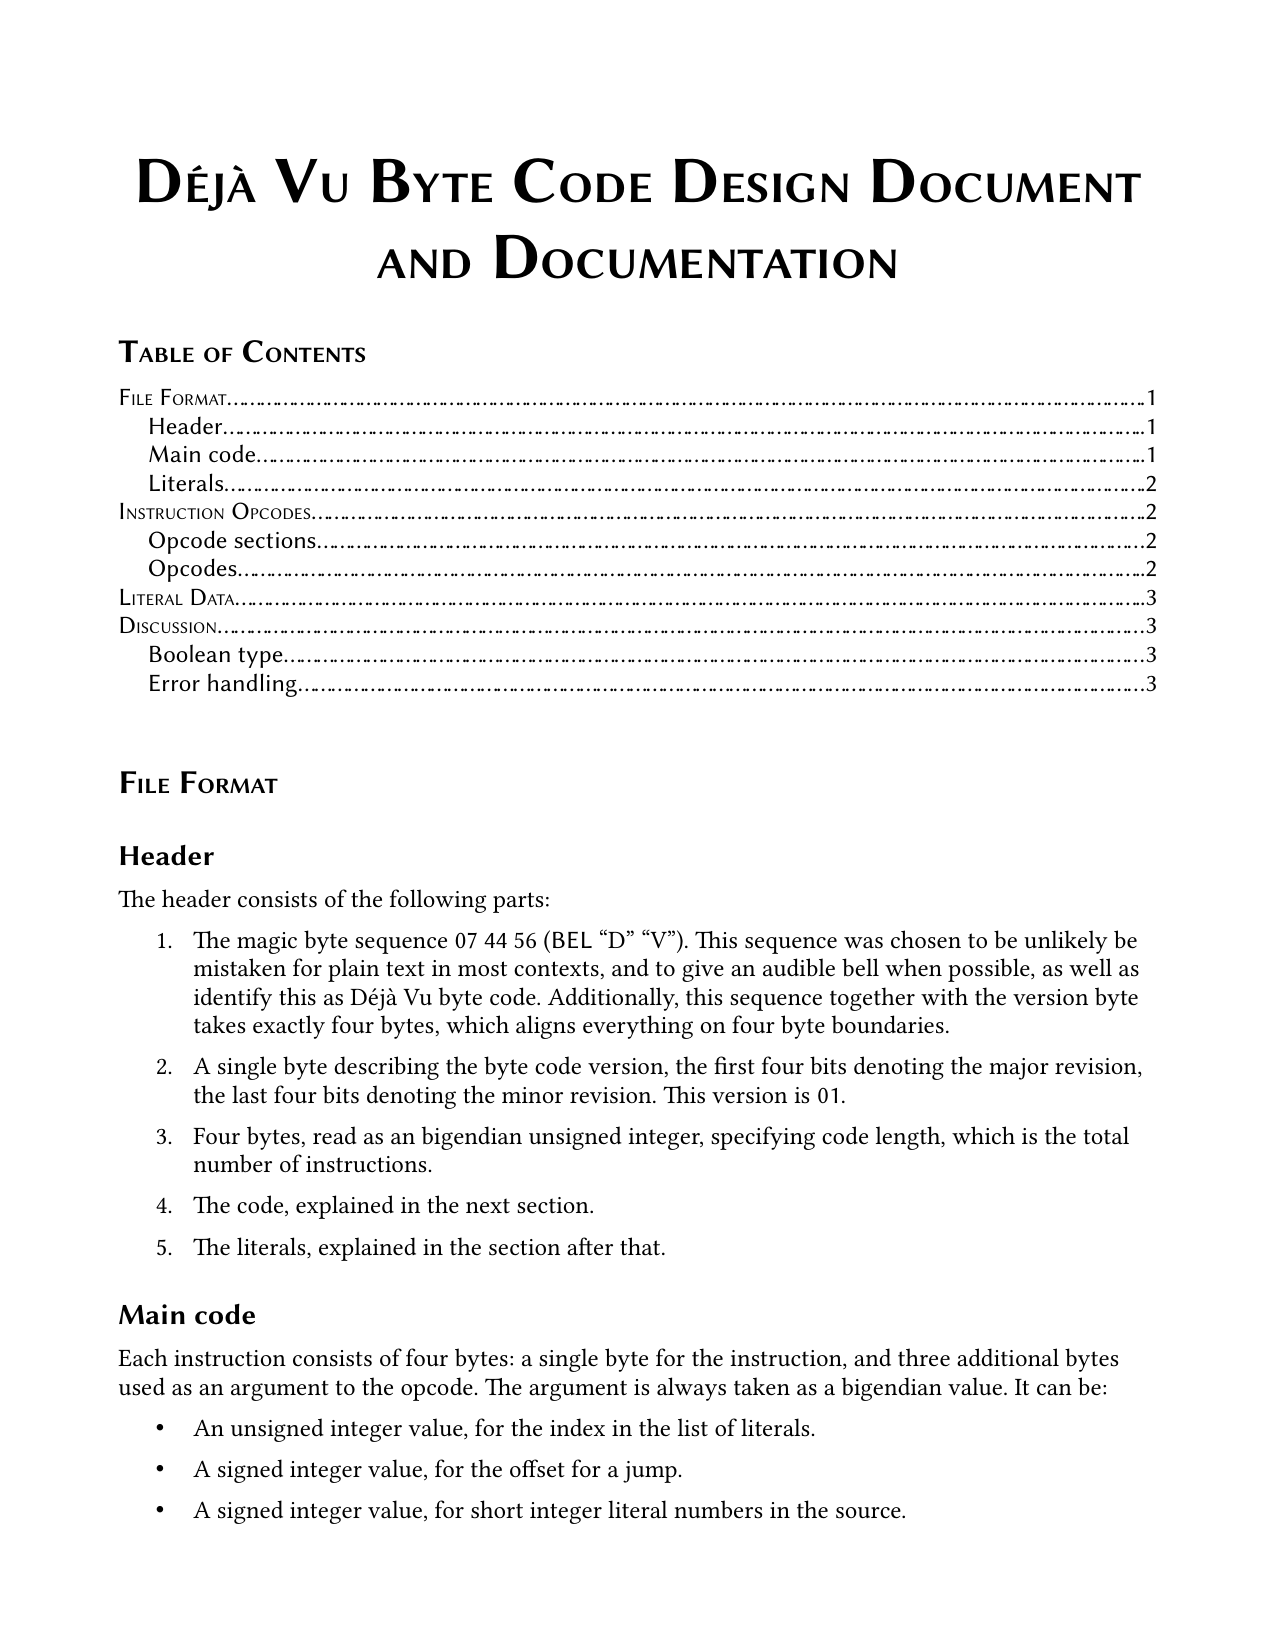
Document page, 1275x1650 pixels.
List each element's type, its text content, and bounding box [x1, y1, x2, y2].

text Opcode sections 2 [148, 526, 1157, 554]
list A signed integer value, for short integer literal numbers in the source. [156, 1496, 1157, 1524]
list A single byte describing the byte code version, the first four bits denoting the major revision, the last four bits denoting the minor revision. This version is 01. [156, 1052, 1157, 1109]
list The magic byte sequence 07 44 56 (BEL “D” “V”). This sequence was chosen to be unlikely be mistaken for plain text in most contexts, and to give an audible bell when possible, as well as identify this as Déjà Vu byte code. Additionally, this sequence together with the version byte takes exactly four bytes, which aligns everything on four byte boundaries. [156, 926, 1157, 1040]
text Opcodes 2 [148, 554, 1157, 583]
subtitle Table of Contents [118, 333, 1157, 371]
text The header consists of the following parts: [118, 885, 1157, 913]
subtitle Header [118, 839, 1157, 872]
text Literals 2 [148, 469, 1157, 497]
text Discussion 3 [118, 612, 1157, 640]
text Main code 1 [148, 440, 1157, 469]
list An unsigned integer value, for the index in the list of literals. [156, 1414, 1157, 1442]
list Four bytes, read as an bigendian unsigned integer, specifying code length, which is the total number of instructions. [156, 1122, 1157, 1179]
text Each instruction consists of four bytes: a single byte for the instruction, and three additional bytes used as an argument to the opcode. The argument is always taken as a bigendian value. It can be: [118, 1344, 1157, 1401]
text File Format 1 [118, 383, 1157, 412]
text Literal Data 3 [118, 583, 1157, 612]
list A signed integer value, for the offset for a jump. [156, 1455, 1157, 1483]
list The code, explained in the next section. [156, 1192, 1157, 1220]
list The literals, explained in the section after that. [156, 1233, 1157, 1261]
text Instruction Opcodes 2 [118, 497, 1157, 526]
text Error handling 3 [148, 669, 1157, 697]
subtitle Main code [118, 1299, 1157, 1332]
subtitle File Format [118, 763, 1157, 801]
text Header 1 [148, 412, 1157, 440]
text Boolean type 3 [148, 640, 1157, 669]
title Déjà Vu Byte Code Design Document and Documentation [118, 143, 1157, 295]
